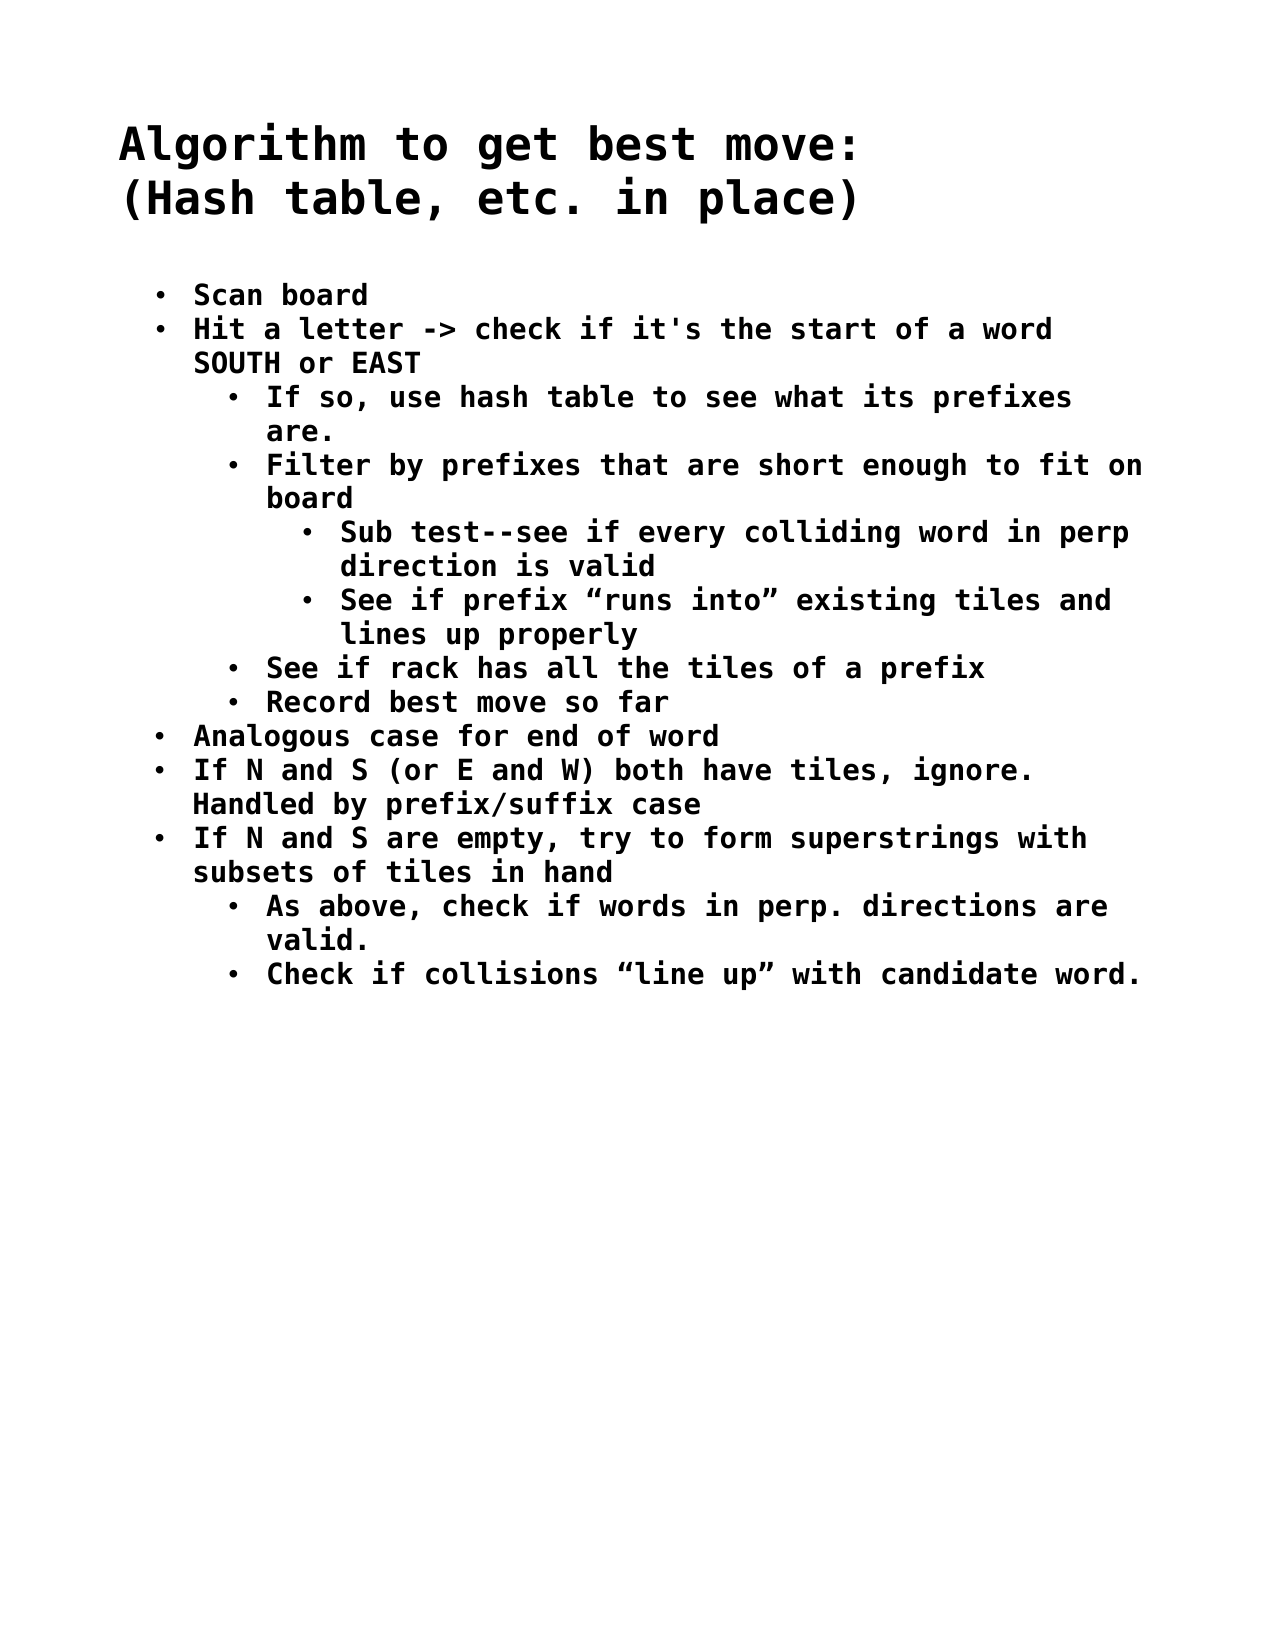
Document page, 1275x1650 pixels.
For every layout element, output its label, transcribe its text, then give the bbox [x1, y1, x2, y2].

list If N and S (or E and W) both have tiles, ignore. Handled by prefix/suffix case [154, 753, 1157, 821]
list See if prefix “runs into” existing tiles and lines up properly [302, 584, 1157, 652]
list Filter by prefixes that are short enough to fit on board [228, 448, 1157, 516]
list Record best move so far [228, 686, 1157, 719]
text Algorithm to get best move: [118, 118, 1157, 171]
list Hit a letter -> check if it's the start of a word SOUTH or EAST [156, 312, 1157, 380]
list Check if collisions “line up” with candidate word. [228, 957, 1157, 991]
text (Hash table, etc. in place) [118, 171, 1157, 225]
list Scan board [156, 278, 1157, 312]
list As above, check if words in perp. directions are valid. [228, 889, 1157, 957]
list Analogous case for end of word [154, 719, 1157, 753]
list If so, use hash table to see what its prefixes are. [228, 380, 1157, 448]
list If N and S are empty, try to form superstrings with subsets of tiles in hand [154, 821, 1157, 889]
list Sub test--see if every colliding word in perp direction is valid [302, 516, 1157, 584]
list See if rack has all the tiles of a prefix [228, 652, 1157, 686]
